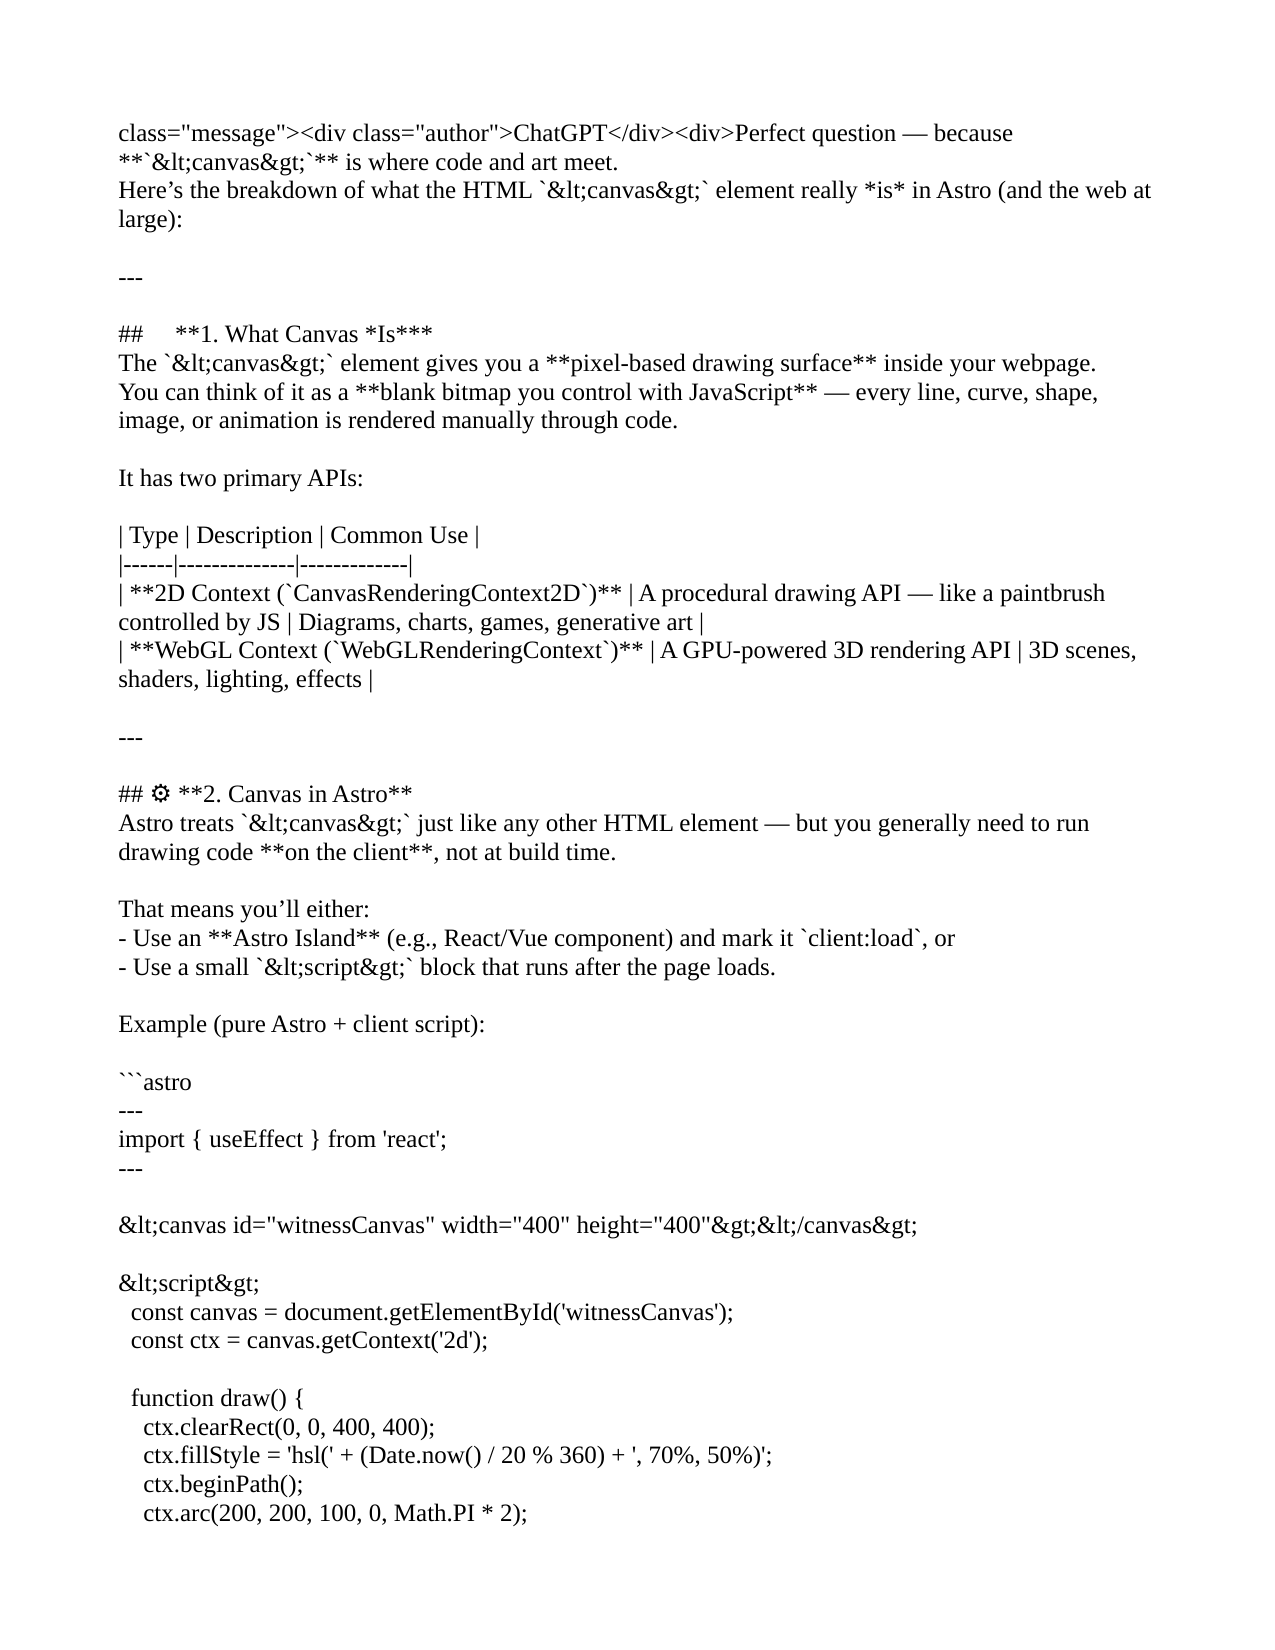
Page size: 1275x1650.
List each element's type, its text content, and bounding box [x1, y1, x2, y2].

text | **WebGL Context (`WebGLRenderingContext`)** | A GPU-powered 3D rendering API | 3D scenes, shaders, lighting, effects | [118, 636, 1157, 693]
text --- [118, 722, 1157, 751]
text &lt;script&gt; [118, 1268, 1157, 1297]
text --- [118, 1096, 1157, 1124]
text --- [118, 1153, 1157, 1182]
text Example (pure Astro + client script): [118, 1009, 1157, 1038]
text ## ⚙️ **2. Canvas in Astro** [118, 779, 1157, 808]
text ctx.clearRect(0, 0, 400, 400); [118, 1412, 1157, 1441]
text The `&lt;canvas&gt;` element gives you a **pixel-based drawing surface** inside your webpage. [118, 348, 1157, 377]
text ctx.beginPath(); [118, 1469, 1157, 1498]
text Astro treats `&lt;canvas&gt;` just like any other HTML element — but you generally need to run drawing code **on the client**, not at build time. [118, 808, 1157, 866]
text ```astro [118, 1067, 1157, 1096]
text --- [118, 262, 1157, 291]
text ctx.arc(200, 200, 100, 0, Math.PI * 2); [118, 1498, 1157, 1527]
text &lt;canvas id="witnessCanvas" width="400" height="400"&gt;&lt;/canvas&gt; [118, 1211, 1157, 1239]
text | Type | Description | Common Use | [118, 521, 1157, 549]
text ctx.fillStyle = 'hsl(' + (Date.now() / 20 % 360) + ', 70%, 50%)'; [118, 1441, 1157, 1469]
text const canvas = document.getElementById('witnessCanvas'); [118, 1297, 1157, 1326]
text import { useEffect } from 'react'; [118, 1124, 1157, 1153]
text ## 🧱 **1. What Canvas *Is*** [118, 319, 1157, 348]
text const ctx = canvas.getContext('2d'); [118, 1326, 1157, 1354]
text - Use a small `&lt;script&gt;` block that runs after the page loads. [118, 952, 1157, 981]
text You can think of it as a **blank bitmap you control with JavaScript** — every line, curve, shape, image, or animation is rendered manually through code. [118, 377, 1157, 434]
text | **2D Context (`CanvasRenderingContext2D`)** | A procedural drawing API — like a paintbrush controlled by JS | Diagrams, charts, games, generative art | [118, 578, 1157, 636]
text It has two primary APIs: [118, 463, 1157, 492]
text That means you’ll either: [118, 894, 1157, 923]
text - Use an **Astro Island** (e.g., React/Vue component) and mark it `client:load`, or [118, 923, 1157, 952]
text function draw() { [118, 1383, 1157, 1412]
text Here’s the breakdown of what the HTML `&lt;canvas&gt;` element really *is* in Astro (and the web at large): [118, 176, 1157, 233]
text |------|--------------|-------------| [118, 549, 1157, 578]
text class="message"><div class="author">ChatGPT</div><div>Perfect question — because **`&lt;canvas&gt;`** is where code and art meet. [118, 118, 1157, 176]
